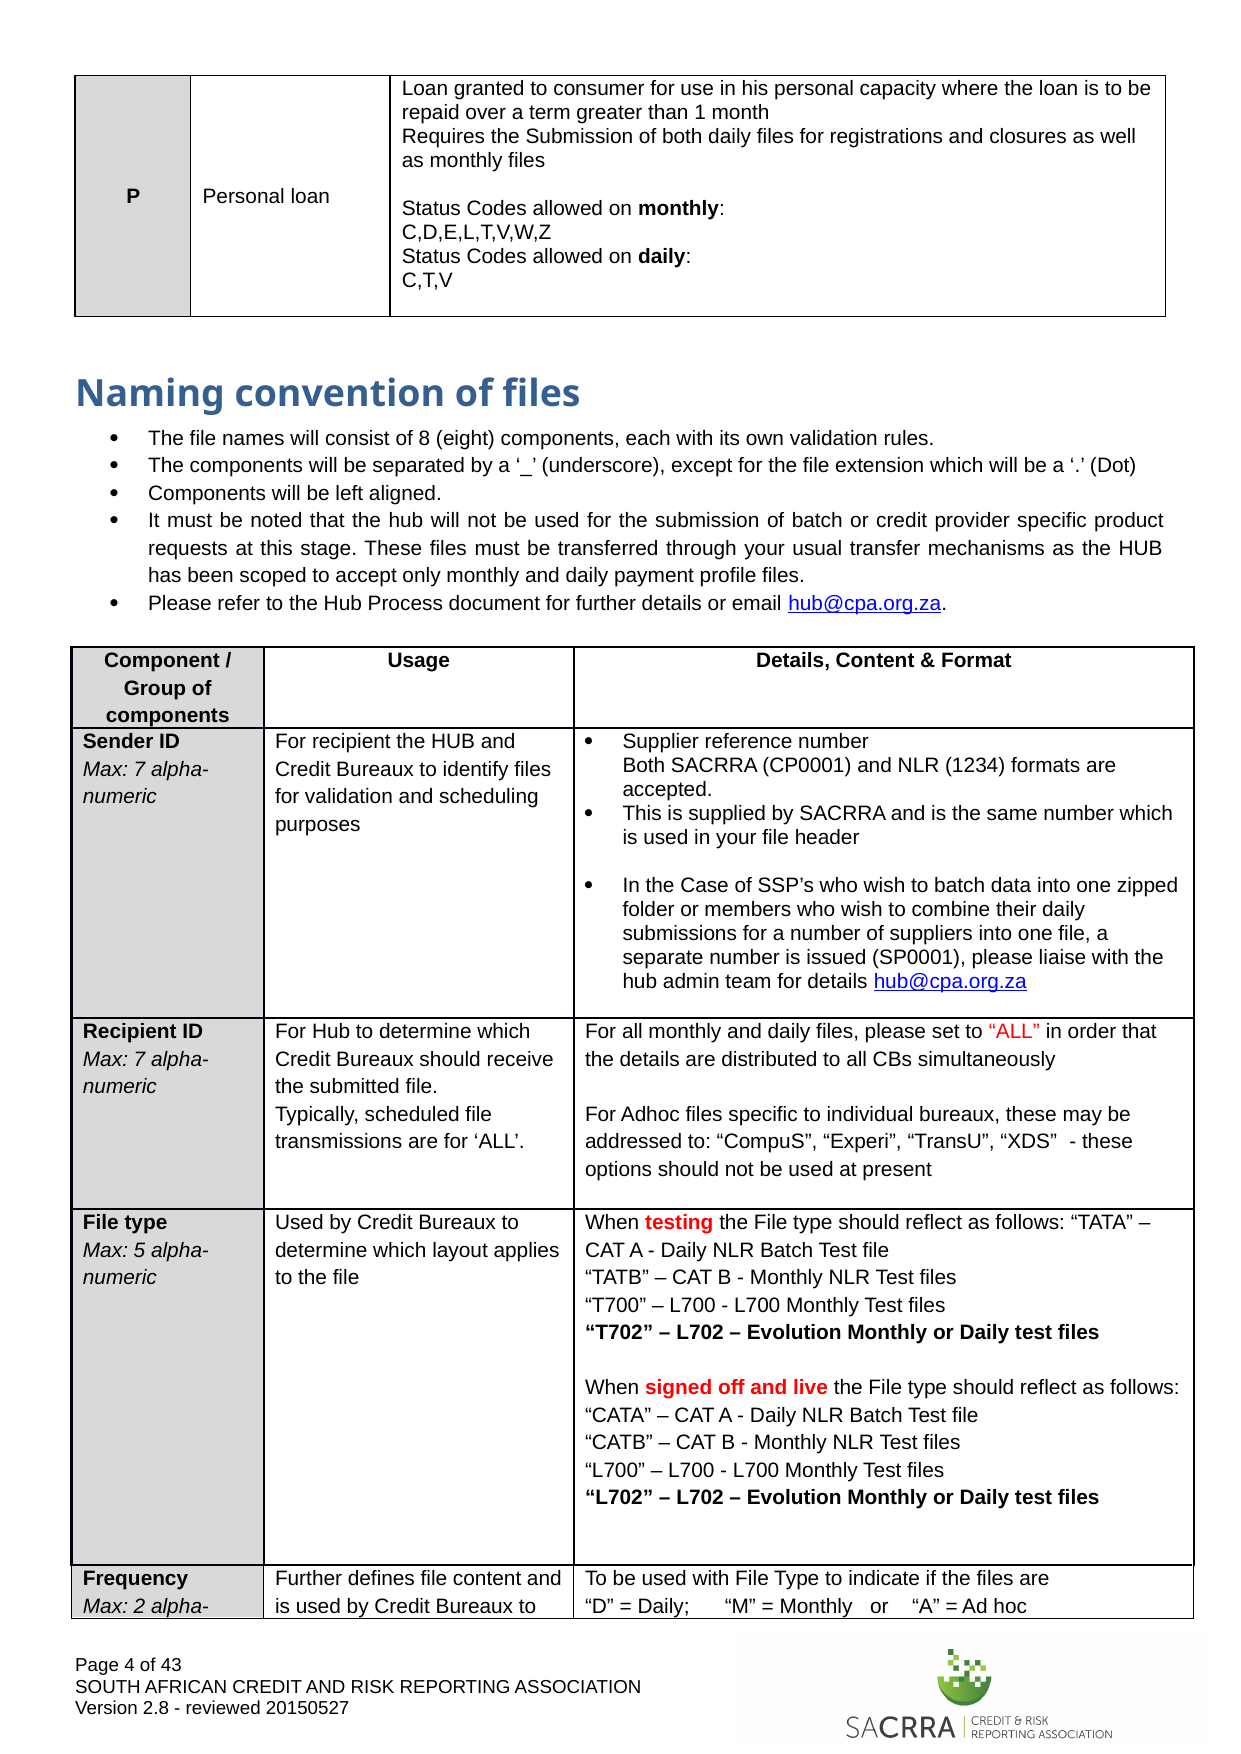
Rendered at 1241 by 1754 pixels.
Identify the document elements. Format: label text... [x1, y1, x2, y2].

table_header Details, Content & Format [575, 648, 1193, 727]
table_cell To be used with File Type to indicate if the files are “D” = Daily; “M” = Monthly or “A” = Ad hoc [574, 1564, 1193, 1617]
table_header Component / Group of components [73, 648, 263, 727]
list Components will be left aligned. [110, 481, 1165, 504]
table_cell Supplier reference number Both SACRRA (CP0001) and NLR (1234) formats are accepted. This is supplied by SACRRA and is the same number which is used in your file header In the Case of SSP’s who wish to batch data into one zipped folder or members who wish to combine their daily submissions for a number of suppliers into one file, a separate number is issued (SP0001), please liaise with the hub admin team for details hub@cpa.org.za [575, 729, 1193, 1017]
table_cell Used by Credit Bureaux to determine which layout applies to the file [265, 1210, 573, 1564]
table_header Loan granted to consumer for use in his personal capacity where the loan is to be repaid over a term greater than 1 month Requires the Submission of both daily files for registrations and closures as well as monthly files Status Codes allowed on monthly: C,D,E,L,T,V,W,Z Status Codes allowed on daily: C,T,V [391, 76, 1165, 316]
list The components will be separated by a ‘_’ (underscore), except for the file extension which will be a ‘.’ (Dot) [110, 453, 1165, 477]
table_cell For recipient the HUB and Credit Bureaux to identify files for validation and scheduling purposes [265, 729, 573, 1017]
list It must be noted that the hub will not be used for the submission of batch or credit provider specific product requests at this stage. These files must be transferred through your usual transfer mechanisms as the HUB has been scoped to accept only monthly and daily payment profile files. [110, 508, 1165, 587]
table_cell Further defines file content and is used by Credit Bureaux to [264, 1566, 573, 1617]
list Please refer to the Hub Process document for further details or email hub@cpa.org.za. [110, 591, 1165, 615]
picture [738, 1627, 1209, 1746]
table_cell When testing the File type should reflect as follows: “TATA” – CAT A - Daily NLR Batch Test file “TATB” – CAT B - Monthly NLR Test files “T700” – L700 - L700 Monthly Test files “T702” – L702 – Evolution Monthly or Daily test files When signed off and live the File type should reflect as follows: “CATA” – CAT A - Daily NLR Batch Test file “CATB” – CAT B - Monthly NLR Test files “L700” – L700 - L700 Monthly Test files “L702” – L702 – Evolution Monthly or Daily test files [575, 1210, 1193, 1564]
table_cell Frequency Max: 2 alpha- [72, 1566, 263, 1617]
table_cell File type Max: 5 alpha-numeric [73, 1210, 263, 1564]
table_header P [76, 76, 190, 316]
table_cell For all monthly and daily files, please set to “ALL” in order that the details are distributed to all CBs simultaneously For Adhoc files specific to individual bureaux, these may be addressed to: “CompuS”, “Experi”, “TransU”, “XDS” - these options should not be used at present [575, 1019, 1193, 1208]
table_cell Sender ID Max: 7 alpha-numeric [73, 729, 263, 1017]
list The file names will consist of 8 (eight) components, each with its own validation rules. [110, 425, 1165, 449]
table_cell For Hub to determine which Credit Bureaux should receive the submitted file. Typically, scheduled file transmissions are for ‘ALL’. [265, 1019, 573, 1208]
subtitle Naming convention of files [75, 367, 1165, 418]
table_cell Recipient ID Max: 7 alpha-numeric [73, 1019, 263, 1208]
table_header Usage [265, 648, 573, 727]
table_header Personal loan [191, 76, 389, 316]
